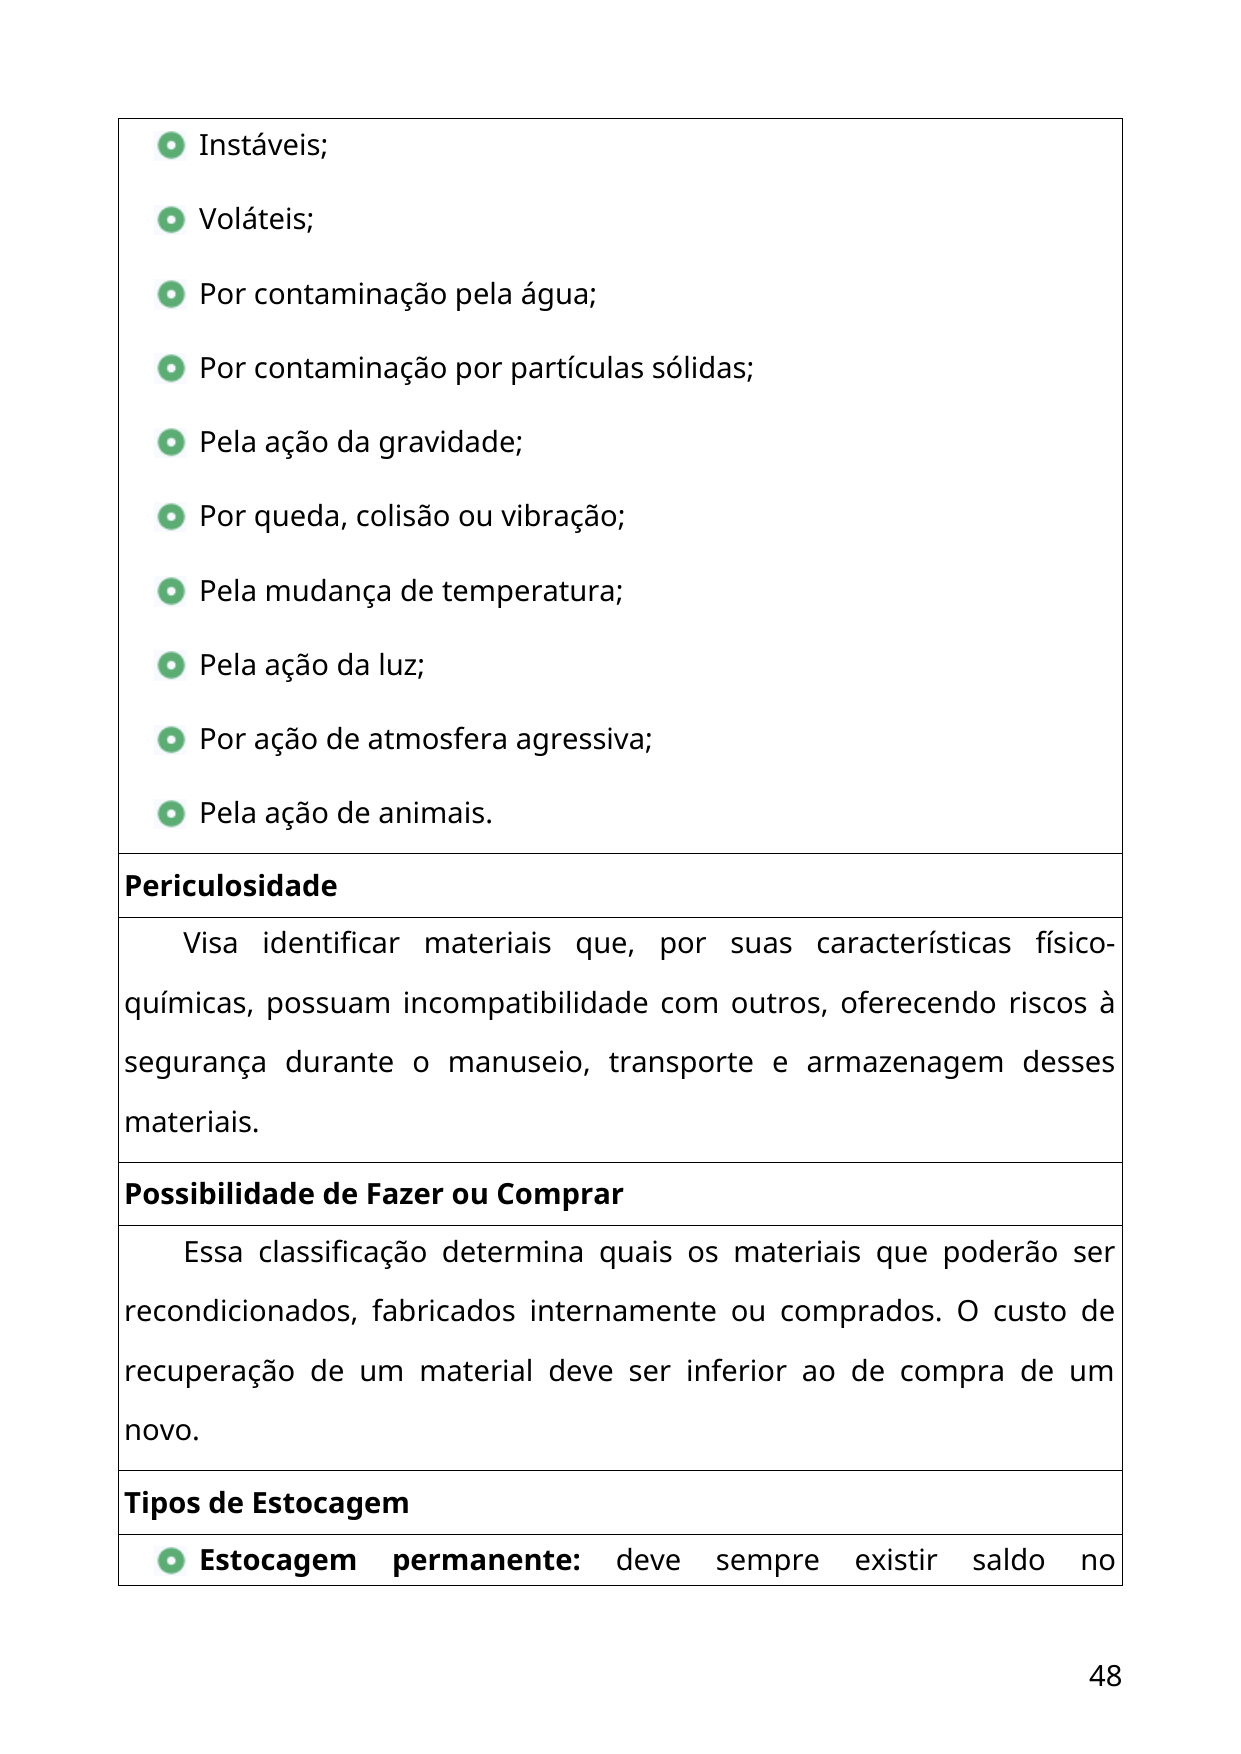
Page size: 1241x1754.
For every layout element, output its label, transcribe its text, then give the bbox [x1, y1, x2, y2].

picture [153, 279, 187, 310]
table_cell Tipos de Estocagem [119, 1471, 1122, 1533]
picture [153, 576, 187, 607]
table_cell Essa classificação determina quais os materiais que poderão ser recondicionados, fabricados internamente ou comprados. O custo de recuperação de um material deve ser inferior ao de compra de um novo. [119, 1226, 1122, 1470]
picture [153, 428, 187, 458]
table_cell Visa identificar materiais que, por suas características físico-químicas, possuam incompatibilidade com outros, oferecendo riscos à segurança durante o manuseio, transporte e armazenagem desses materiais. [119, 918, 1122, 1161]
picture [153, 502, 187, 532]
table_cell Estocagem permanente: deve sempre existir saldo no [119, 1535, 1122, 1585]
table_cell Instáveis; Voláteis; Por contaminação pela água; Por contaminação por partículas sólidas; Pela ação da gravidade; Por queda, colisão ou vibração; Pela mudança de temperatura; Pela ação da luz; Por ação de atmosfera agressiva; Pela ação de animais. [119, 119, 1122, 853]
picture [153, 650, 187, 681]
table_cell Possibilidade de Fazer ou Comprar [119, 1163, 1122, 1225]
picture [153, 1546, 187, 1576]
picture [153, 131, 187, 161]
picture [153, 799, 187, 829]
picture [153, 205, 187, 235]
picture [153, 725, 187, 755]
picture [153, 353, 187, 384]
table_cell Periculosidade [119, 854, 1122, 917]
